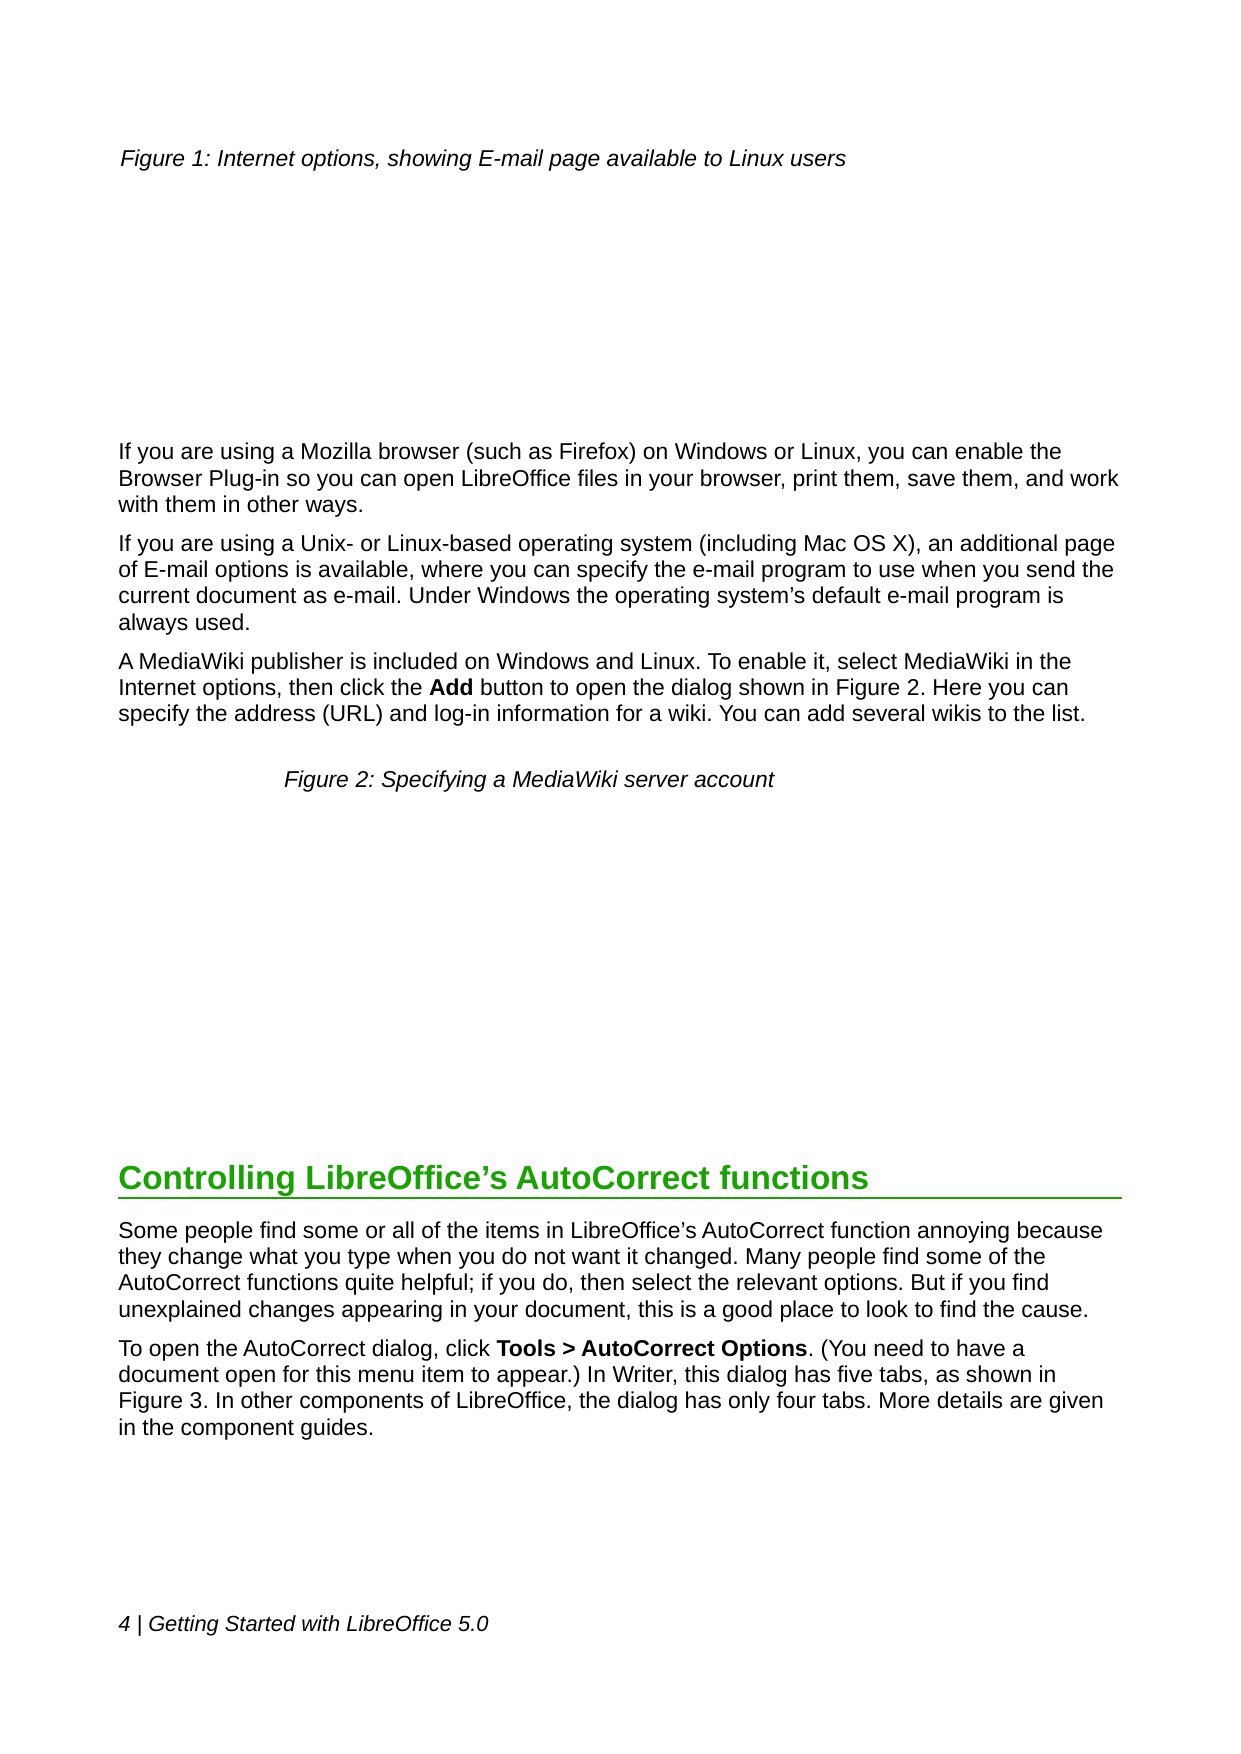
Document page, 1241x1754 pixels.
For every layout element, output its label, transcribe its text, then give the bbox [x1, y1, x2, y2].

text Some people find some or all of the items in LibreOffice’s AutoCorrect function annoying because they change what you type when you do not want it changed. Many people find some of the AutoCorrect functions quite helpful; if you do, then select the relevant options. But if you find unexplained changes appearing in your document, this is a good place to look to find the cause. [118, 1217, 1122, 1322]
text A MediaWiki publisher is included on Windows and Linux. To enable it, select MediaWiki in the Internet options, then click the Add button to open the dialog shown in Figure 2. Here you can specify the address (URL) and log-in information for a wiki. You can add several wikis to the list. [118, 648, 1122, 727]
text If you are using a Unix- or Linux-based operating system (including Mac OS X), an additional page of E-mail options is available, where you can specify the e-mail program to use when you send the current document as e-mail. Under Windows the operating system’s default e-mail program is always used. [118, 530, 1122, 635]
text To open the AutoCorrect dialog, click Tools > AutoCorrect Options. (You need to have a document open for this menu item to appear.) In Writer, this dialog has five tabs, as shown in Figure 3. In other components of LibreOffice, the dialog has only four tabs. More details are given in the component guides. [118, 1334, 1122, 1440]
subtitle Controlling LibreOffice’s AutoCorrect functions [118, 1158, 1122, 1197]
text Figure 2: Specifying a MediaWiki server account [284, 766, 956, 792]
text If you are using a Mozilla browser (such as Firefox) on Windows or Linux, you can enable the Browser Plug-in so you can open LibreOffice files in your browser, print them, save them, and work with them in other ways. [118, 438, 1122, 517]
text Figure 1: Internet options, showing E-mail page available to Linux users [120, 144, 1120, 171]
